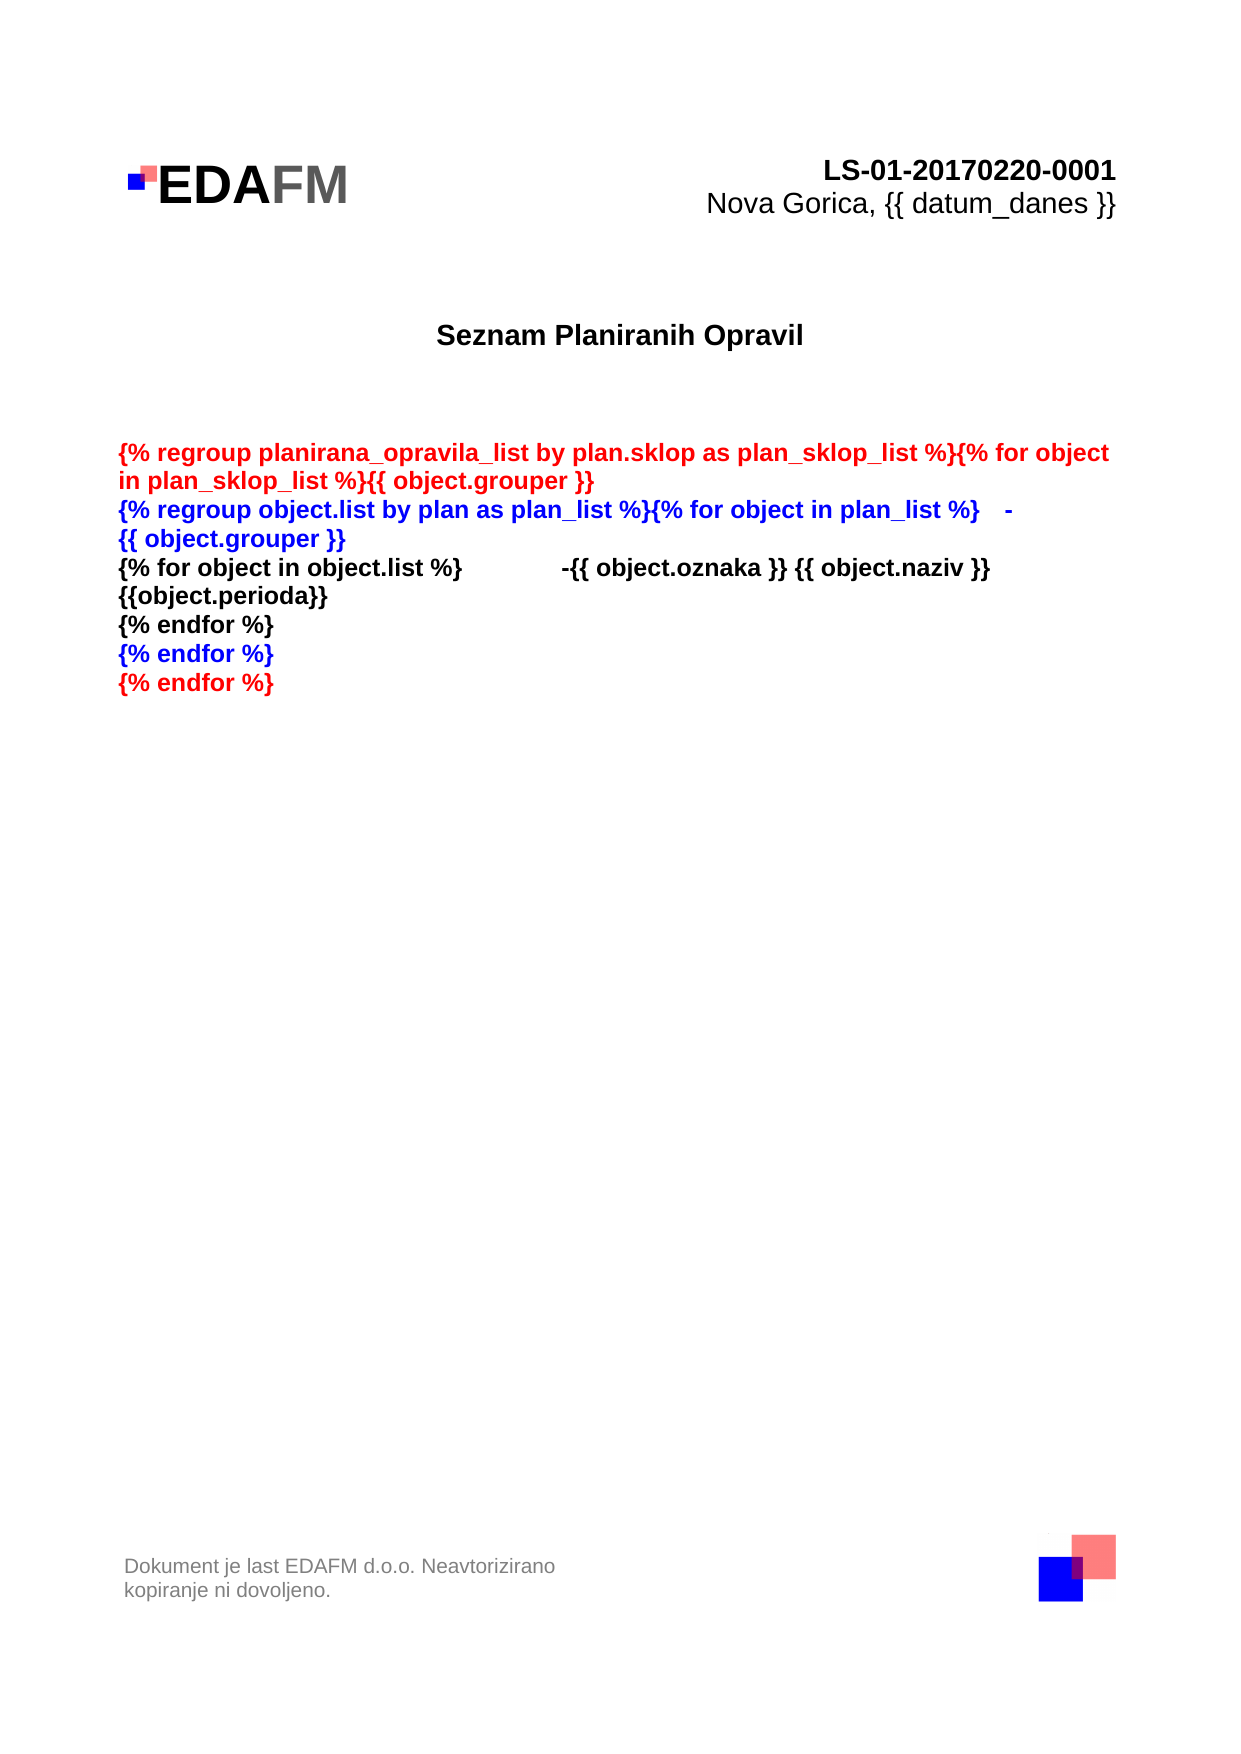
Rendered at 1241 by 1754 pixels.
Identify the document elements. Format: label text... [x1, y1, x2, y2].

text {% regroup planirana_opravila_list by plan.sklop as plan_sklop_list %}{% for object in plan_sklop_list %}{{ object.grouper }} [118, 437, 1122, 495]
text {% endfor %} [118, 667, 1122, 696]
picture [1037, 1533, 1117, 1602]
picture [127, 165, 158, 190]
text {% regroup object.list by plan as plan_list %}{% for object in plan_list %} -{{ object.grouper }} [118, 495, 1122, 552]
text {% for object in object.list %} -{{ object.oznaka }} {{ object.naziv }} {{object.perioda}} [118, 552, 1122, 610]
text {% endfor %} [118, 610, 1122, 639]
text Seznam Planiranih Opravil [118, 318, 1122, 351]
text {% endfor %} [118, 639, 1122, 667]
